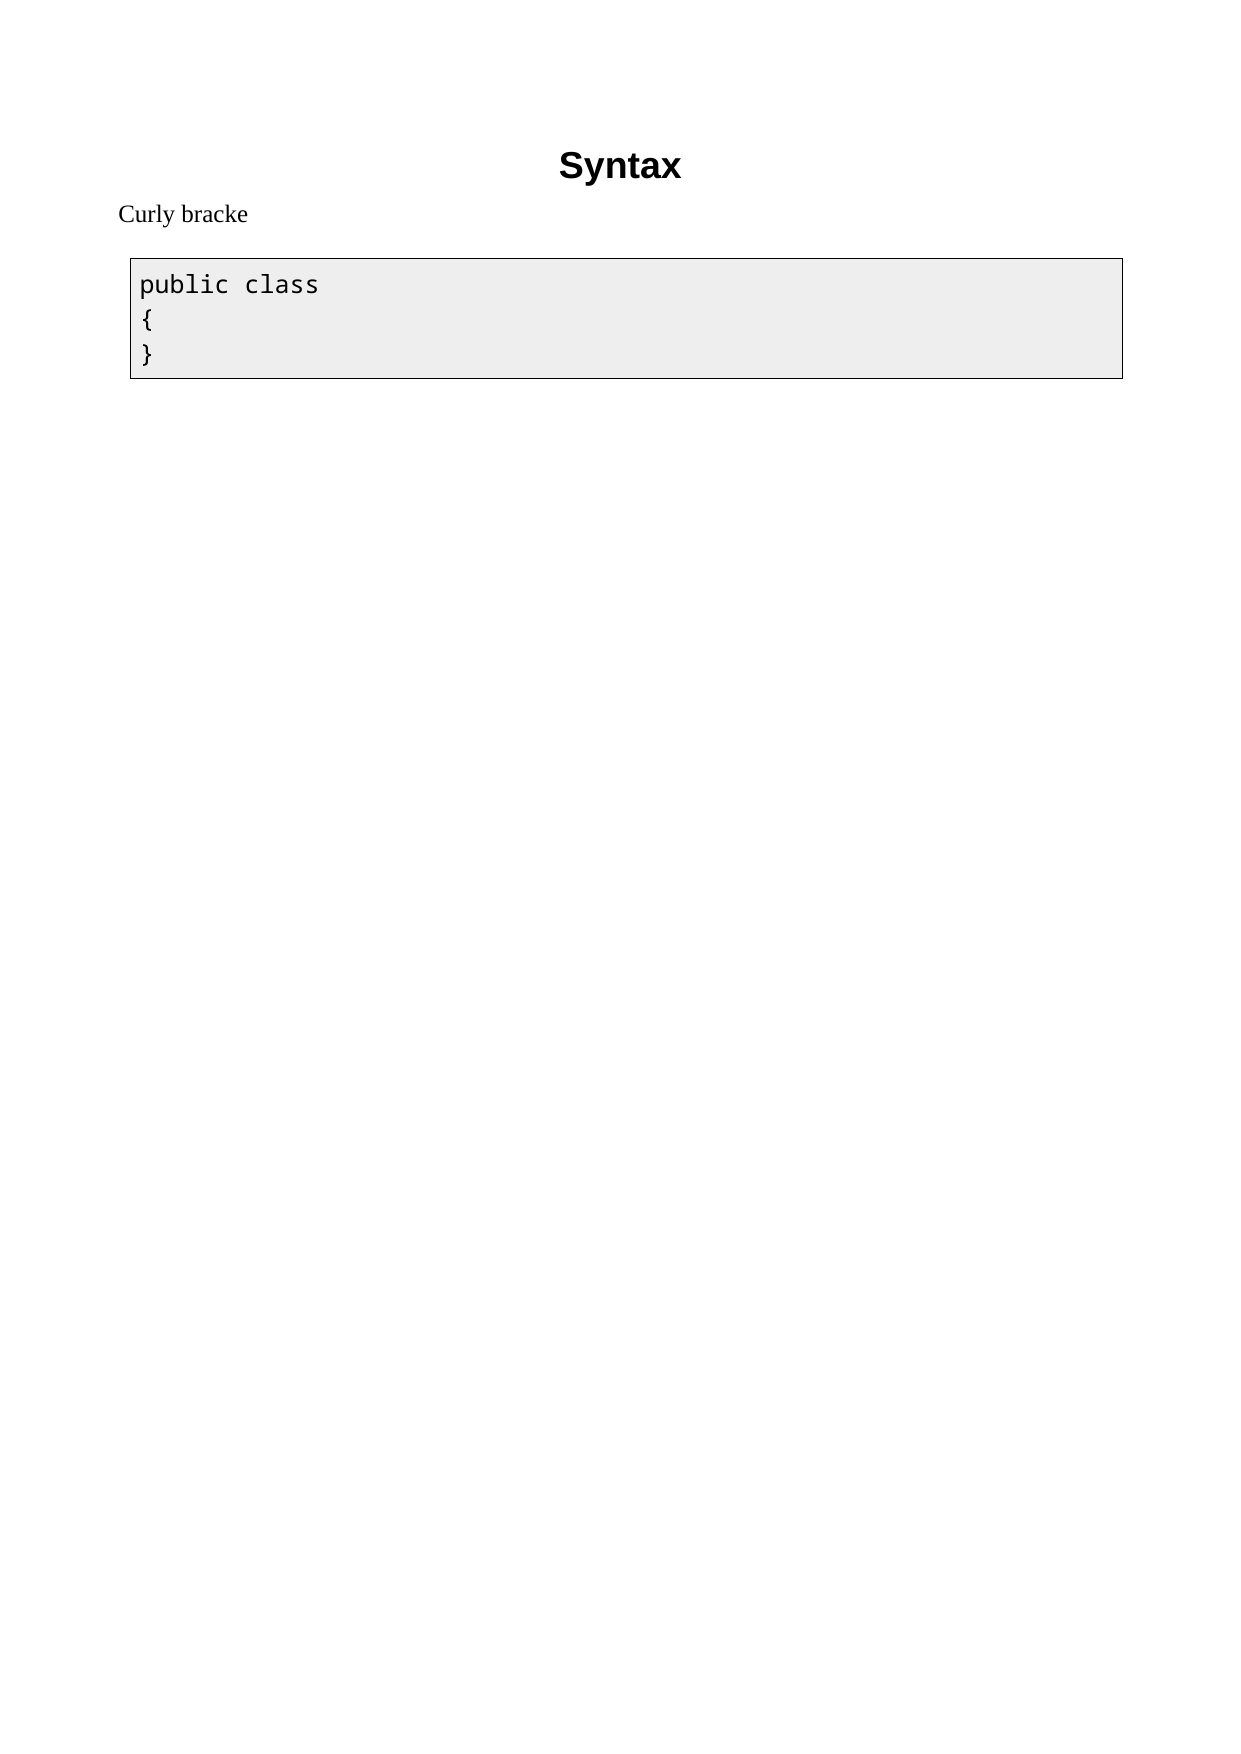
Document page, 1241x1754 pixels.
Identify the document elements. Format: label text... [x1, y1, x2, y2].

text { [139, 301, 1113, 335]
subtitle Syntax [118, 143, 1122, 186]
text } [139, 335, 1113, 369]
text Curly bracke [118, 199, 1122, 227]
text public class [139, 267, 1113, 301]
